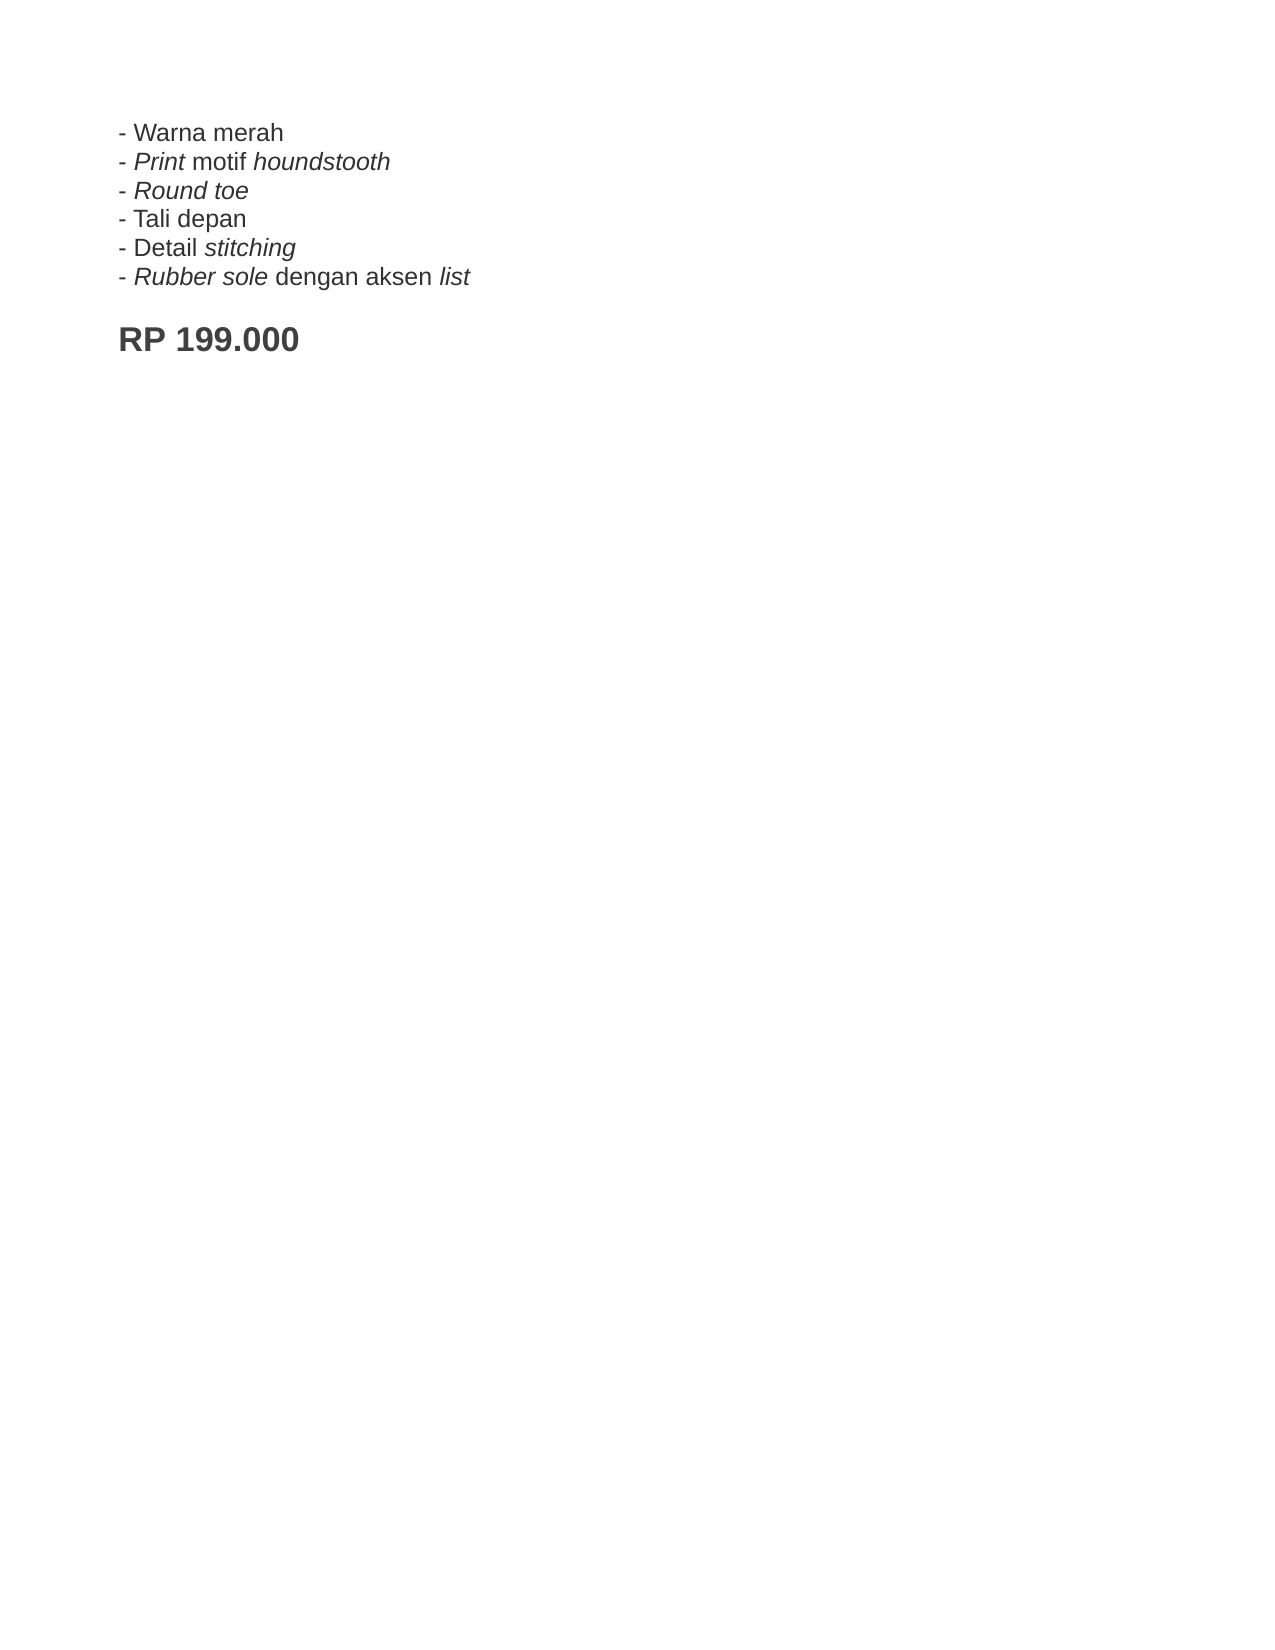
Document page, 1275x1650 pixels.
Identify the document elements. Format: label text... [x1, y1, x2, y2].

text - Warna merah - Print motif houndstooth - Round toe - Tali depan - Detail stitching - Rubber sole dengan aksen list [118, 118, 1157, 291]
text RP 199.000 [118, 319, 1157, 358]
